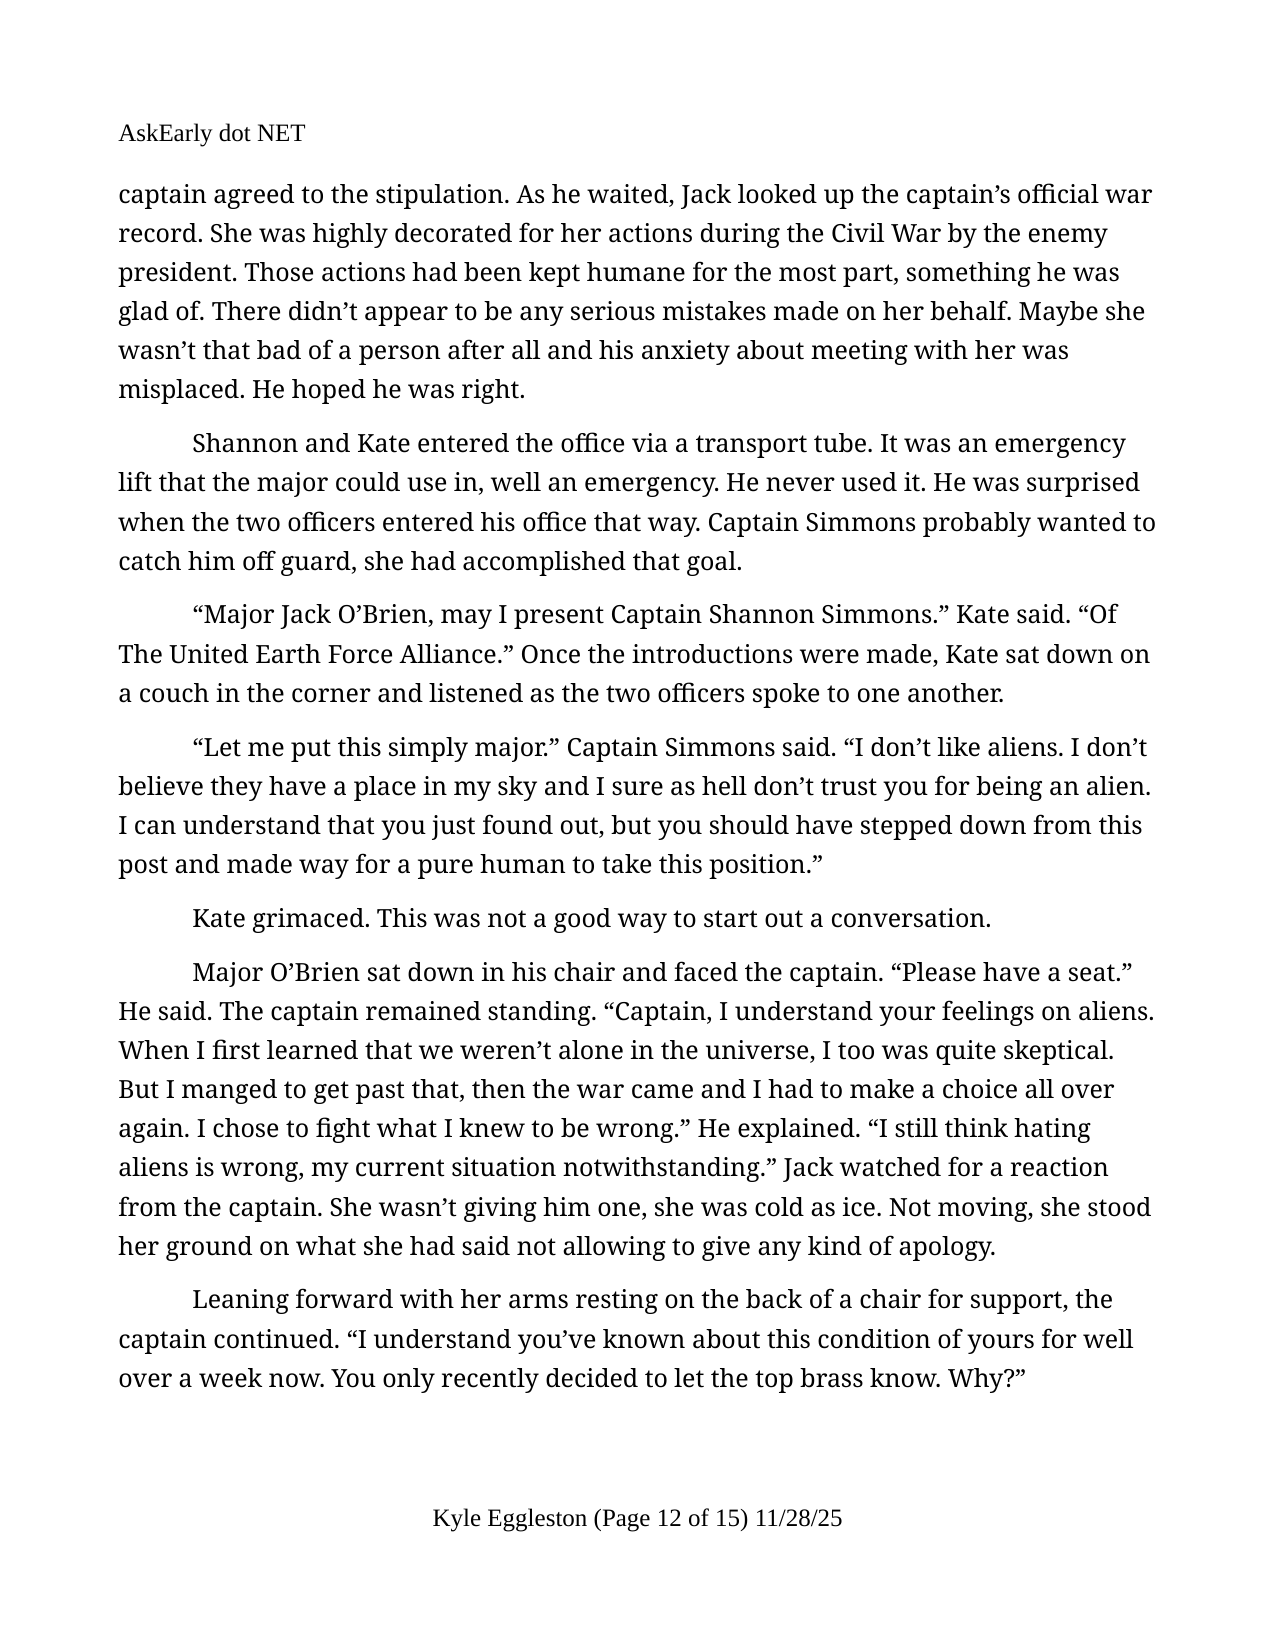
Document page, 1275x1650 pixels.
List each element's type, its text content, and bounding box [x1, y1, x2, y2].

text Kate grimaced. This was not a good way to start out a conversation. [118, 901, 1157, 934]
text captain agreed to the stipulation. As he waited, Jack looked up the captain’s official war record. She was highly decorated for her actions during the Civil War by the enemy president. Those actions had been kept humane for the most part, something he was glad of. There didn’t appear to be any serious mistakes made on her behalf. Maybe she wasn’t that bad of a person after all and his anxiety about meeting with her was misplaced. He hoped he was right. [118, 176, 1157, 406]
text Major O’Brien sat down in his chair and faced the captain. “Please have a seat.” He said. The captain remained standing. “Captain, I understand your feelings on aliens. When I first learned that we weren’t alone in the universe, I too was quite skeptical. But I manged to get past that, then the war came and I had to make a choice all over again. I chose to fight what I knew to be wrong.” He explained. “I still think hating aliens is wrong, my current situation notwithstanding.” Jack watched for a reaction from the captain. She wasn’t giving him one, she was cold as ice. Not moving, she stood her ground on what she had said not allowing to give any kind of apology. [118, 954, 1157, 1262]
text Shannon and Kate entered the office via a transport tube. It was an emergency lift that the major could use in, well an emergency. He never used it. He was surprised when the two officers entered his office that way. Captain Simmons probably wanted to catch him off guard, she had accomplished that goal. [118, 426, 1157, 577]
text Leaning forward with her arms resting on the back of a chair for support, the captain continued. “I understand you’ve known about this condition of yours for well over a week now. You only recently decided to let the top brass know. Why?” [118, 1282, 1157, 1394]
text “Major Jack O’Brien, may I present Captain Shannon Simmons.” Kate said. “Of The United Earth Force Alliance.” Once the introductions were made, Kate sat down on a couch in the corner and listened as the two officers spoke to one another. [118, 597, 1157, 709]
text “Let me put this simply major.” Captain Simmons said. “I don’t like aliens. I don’t believe they have a place in my sky and I sure as hell don’t trust you for being an alien. I can understand that you just found out, but you should have stepped down from this post and made way for a pure human to take this position.” [118, 729, 1157, 881]
